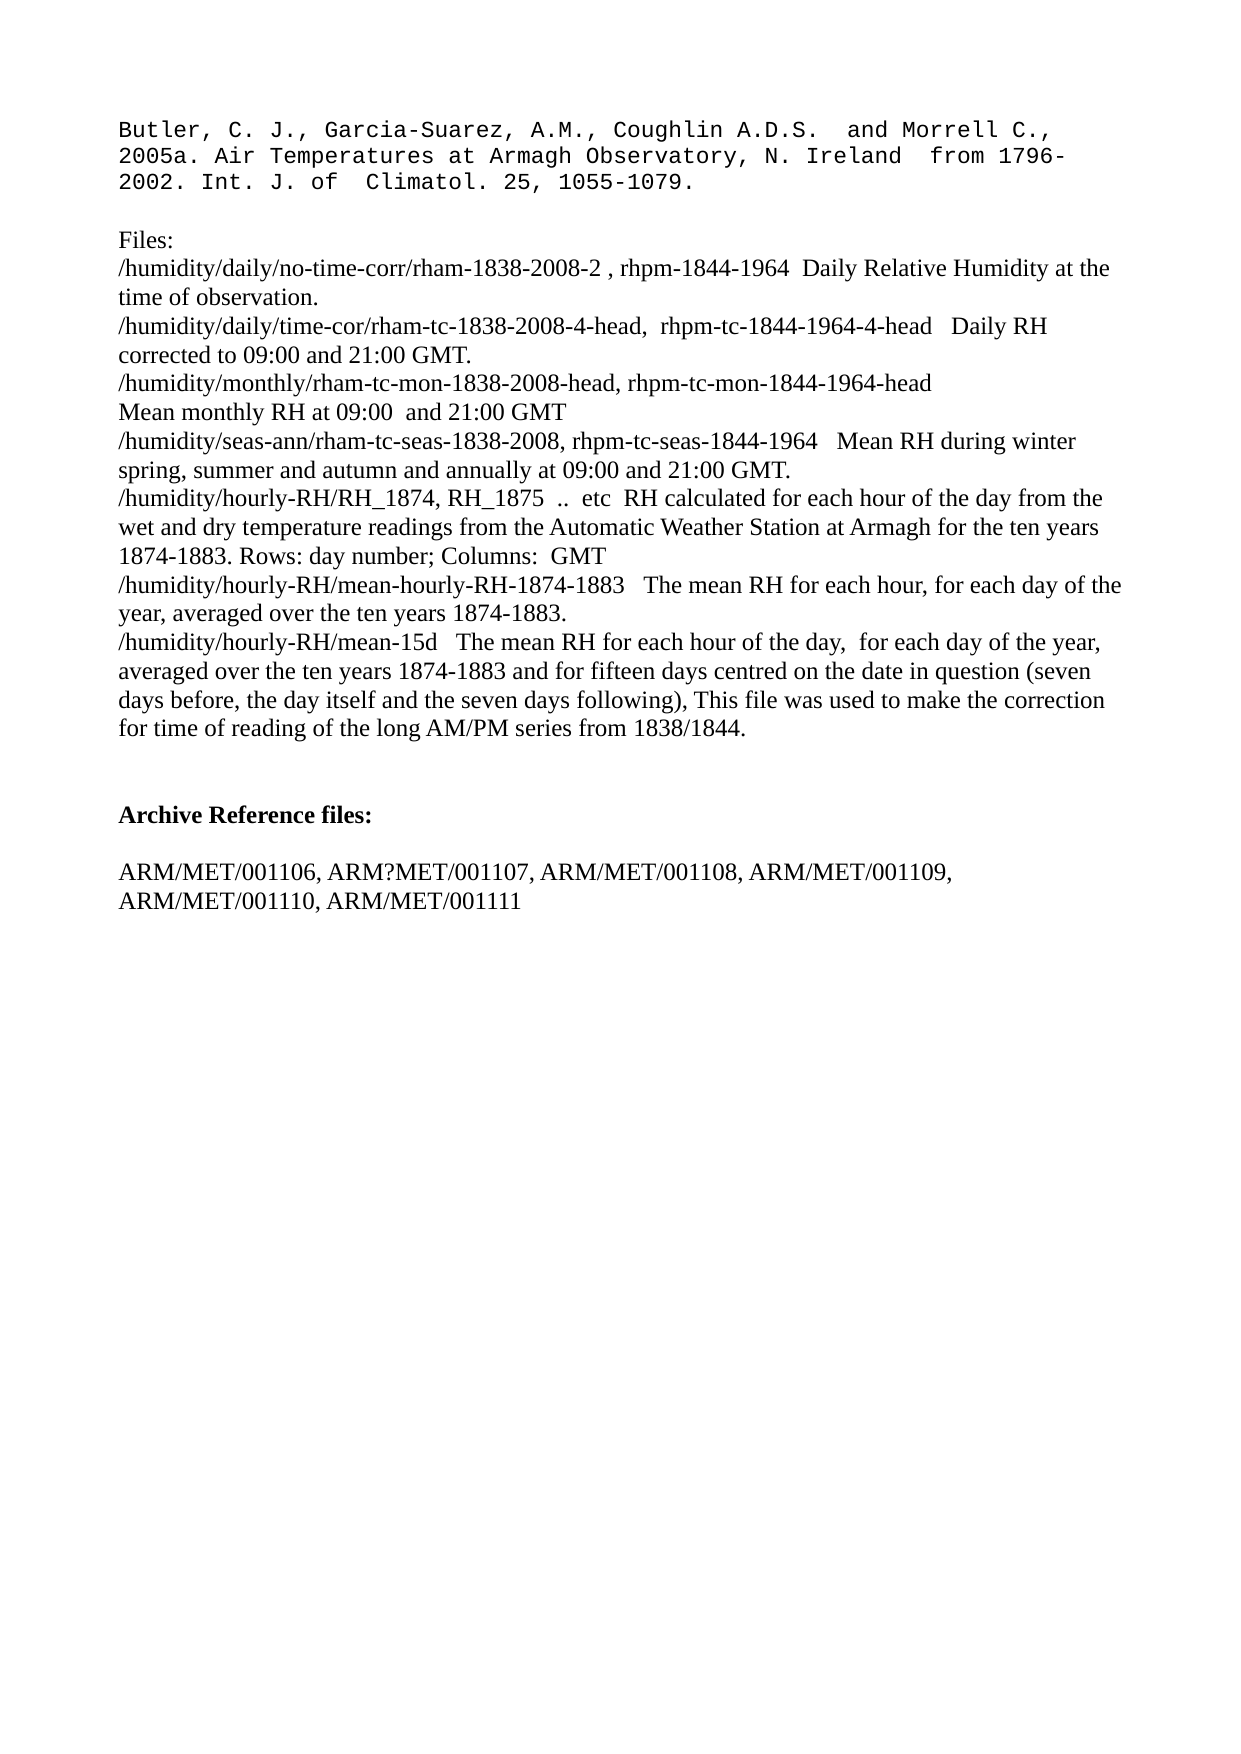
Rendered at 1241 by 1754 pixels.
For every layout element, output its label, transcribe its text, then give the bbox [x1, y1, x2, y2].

text /humidity/daily/time-cor/rham-tc-1838-2008-4-head, rhpm-tc-1844-1964-4-head Daily RH corrected to 09:00 and 21:00 GMT. [118, 311, 1122, 368]
text Butler, C. J., Garcia-Suarez, A.M., Coughlin A.D.S. and Morrell C., 2005a. Air Temperatures at Armagh Observatory, N. Ireland from 1796-2002. Int. J. of Climatol. 25, 1055-1079. [118, 118, 1122, 196]
text /humidity/monthly/rham-tc-mon-1838-2008-head, rhpm-tc-mon-1844-1964-head [118, 368, 1122, 397]
text /humidity/seas-ann/rham-tc-seas-1838-2008, rhpm-tc-seas-1844-1964 Mean RH during winter spring, summer and autumn and annually at 09:00 and 21:00 GMT. [118, 426, 1122, 483]
text Files: [118, 225, 1122, 253]
text /humidity/hourly-RH/RH_1874, RH_1875 .. etc RH calculated for each hour of the day from the wet and dry temperature readings from the Automatic Weather Station at Armagh for the ten years 1874-1883. Rows: day number; Columns: GMT [118, 483, 1122, 570]
text Mean monthly RH at 09:00 and 21:00 GMT [118, 397, 1122, 426]
text /humidity/hourly-RH/mean-hourly-RH-1874-1883 The mean RH for each hour, for each day of the year, averaged over the ten years 1874-1883. [118, 570, 1122, 627]
text /humidity/daily/no-time-corr/rham-1838-2008-2 , rhpm-1844-1964 Daily Relative Humidity at the time of observation. [118, 253, 1122, 311]
text Archive Reference files: [118, 800, 1122, 828]
text ARM/MET/001106, ARM?MET/001107, ARM/MET/001108, ARM/MET/001109, ARM/MET/001110, ARM/MET/001111 [118, 857, 1122, 915]
text /humidity/hourly-RH/mean-15d The mean RH for each hour of the day, for each day of the year, averaged over the ten years 1874-1883 and for fifteen days centred on the date in question (seven days before, the day itself and the seven days following), This file was used to make the correction for time of reading of the long AM/PM series from 1838/1844. [118, 627, 1122, 742]
